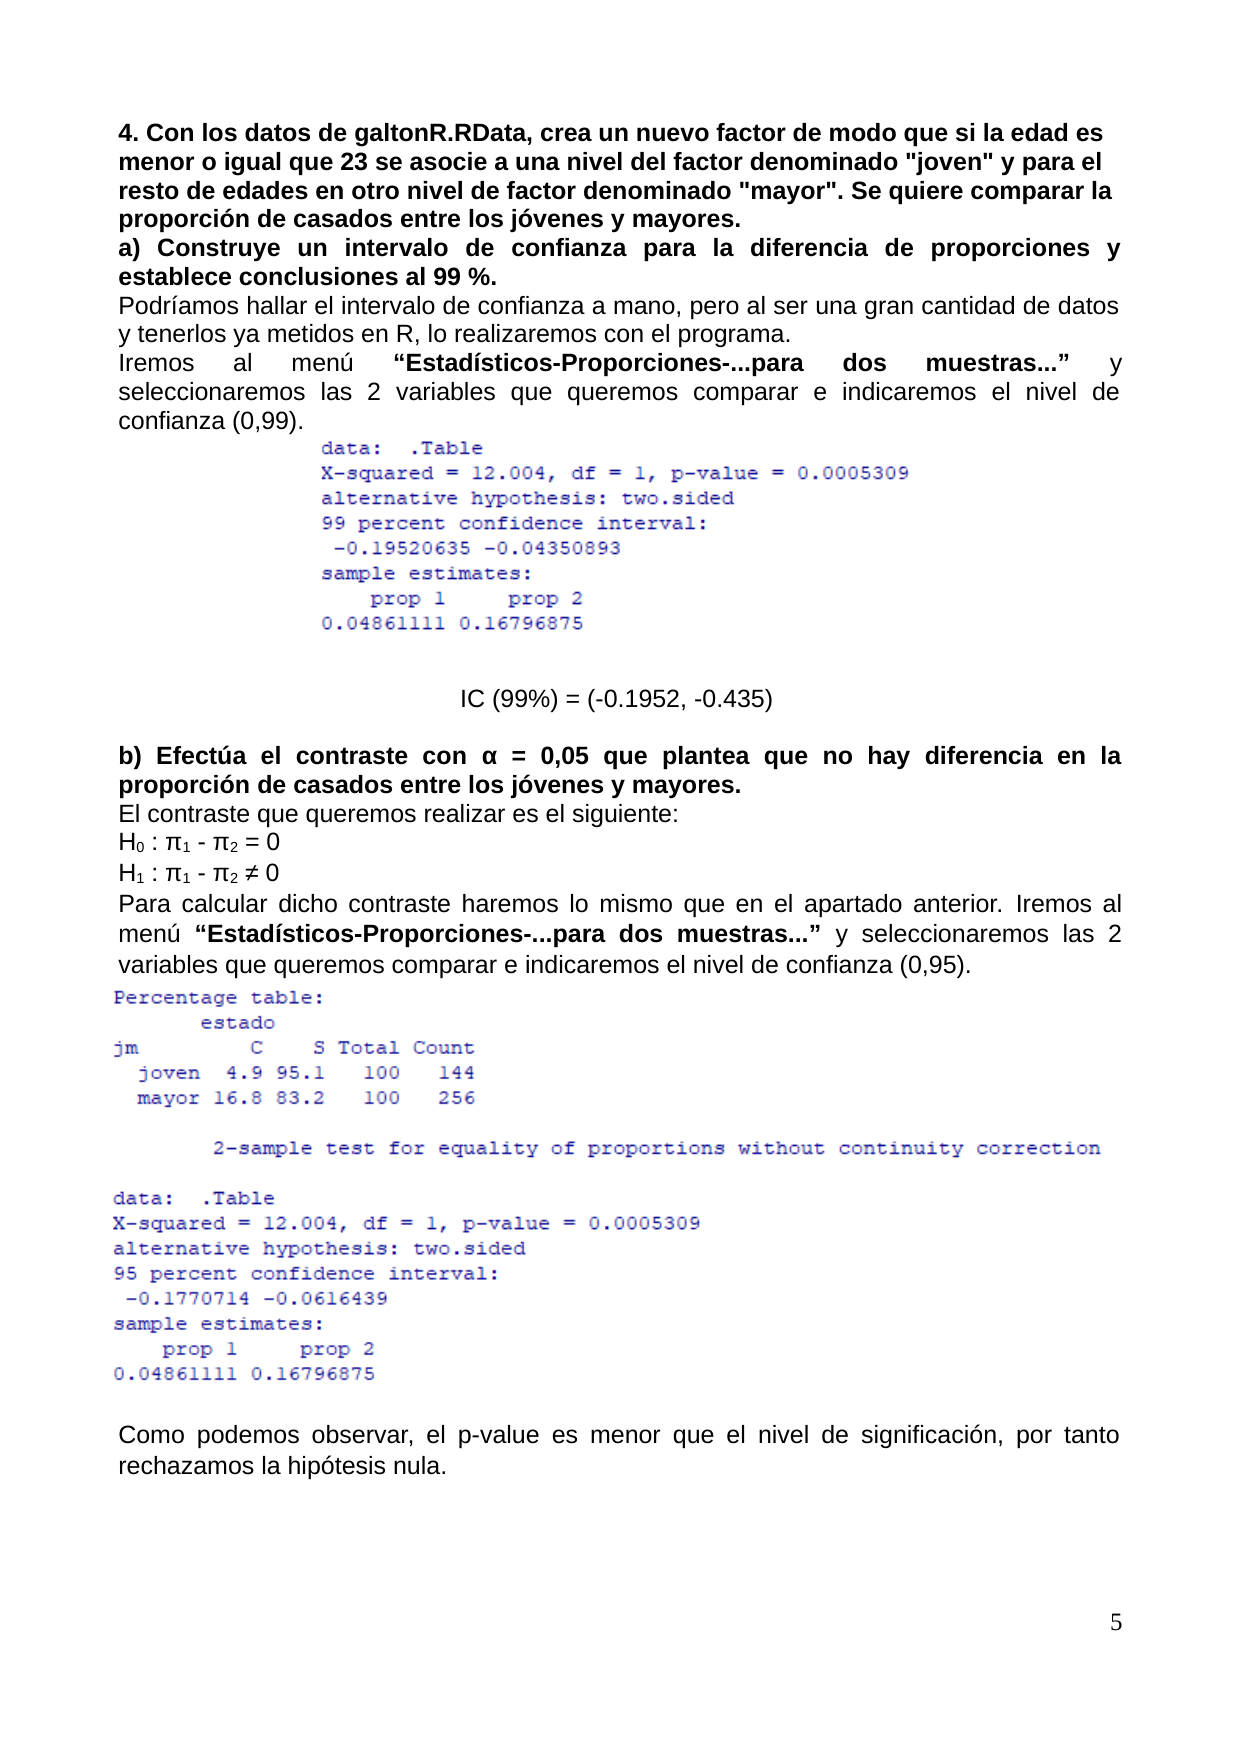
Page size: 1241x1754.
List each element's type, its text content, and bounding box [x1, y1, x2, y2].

picture [321, 434, 919, 650]
text El contraste que queremos realizar es el siguiente: [118, 798, 1122, 827]
text Podríamos hallar el intervalo de confianza a mano, pero al ser una gran cantidad de datos y tenerlos ya metidos en R, lo realizaremos con el programa. [118, 291, 1122, 348]
text Para calcular dicho contraste haremos lo mismo que en el apartado anterior. Iremos al menú “Estadísticos-Proporciones-...para dos muestras...” y seleccionaremos las 2 variables que queremos comparar e indicaremos el nivel de confianza (0,95). [118, 889, 1122, 979]
text proporción de casados entre los jóvenes y mayores. [118, 204, 1122, 233]
text a) Construye un intervalo de confianza para la diferencia de proporciones y establece conclusiones al 99 %. [118, 233, 1122, 291]
text Iremos al menú “Estadísticos-Proporciones-...para dos muestras...” y seleccionaremos las 2 variables que queremos comparar e indicaremos el nivel de confianza (0,99). [118, 348, 1122, 434]
text H0 : π1 - π2 = 0 [118, 827, 1122, 856]
text IC (99%) = (-0.1952, -0.435) [118, 683, 1122, 712]
picture [113, 985, 1109, 1388]
text H1 : π1 - π2 ≠ 0 [118, 858, 1122, 887]
text b) Efectúa el contraste con α = 0,05 que plantea que no hay diferencia en la proporción de casados entre los jóvenes y mayores. [118, 741, 1122, 798]
text menor o igual que 23 se asocie a una nivel del factor denominado "joven" y para el [118, 147, 1122, 176]
text 4. Con los datos de galtonR.RData, crea un nuevo factor de modo que si la edad es [118, 118, 1122, 147]
text resto de edades en otro nivel de factor denominado "mayor". Se quiere comparar la [118, 176, 1122, 204]
text Como podemos observar, el p-value es menor que el nivel de significación, por tanto rechazamos la hipótesis nula. [118, 1420, 1122, 1479]
